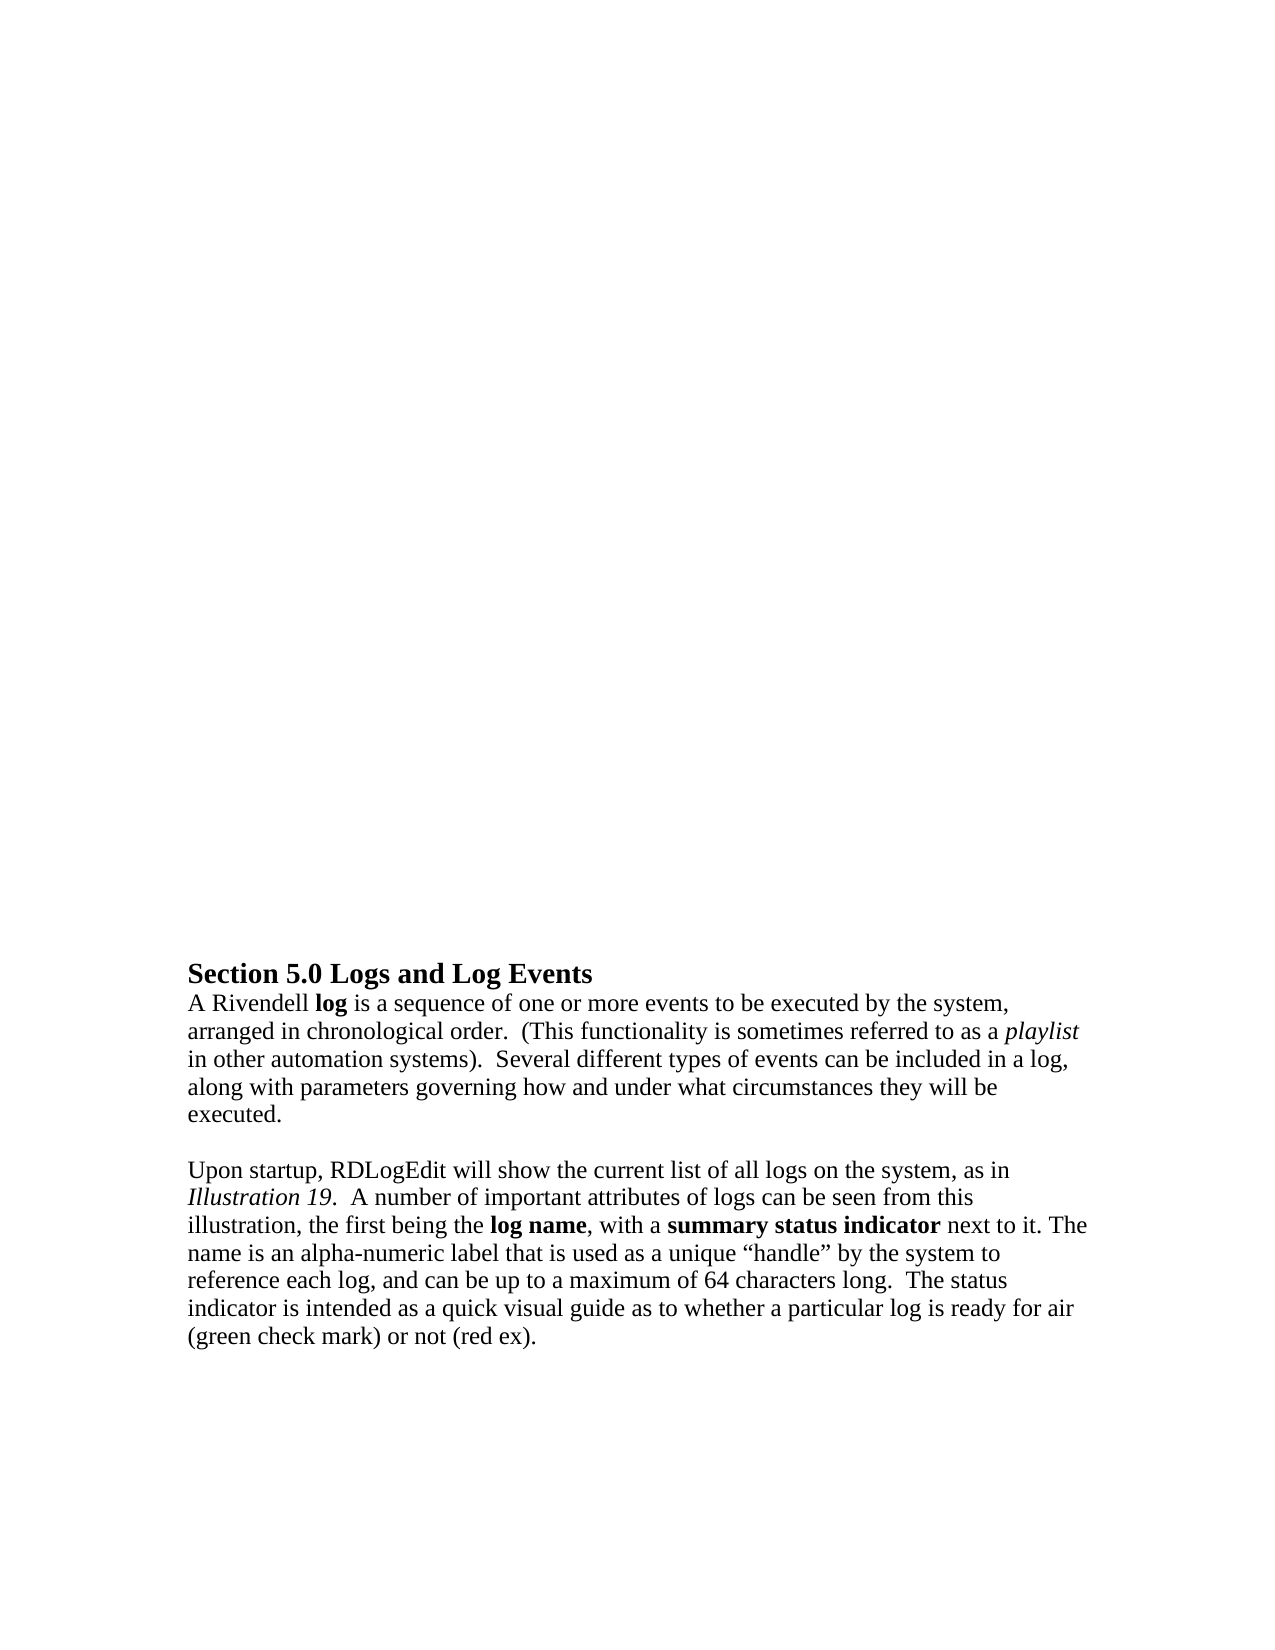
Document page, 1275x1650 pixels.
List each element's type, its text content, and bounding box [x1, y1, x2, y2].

text Upon startup, RDLogEdit will show the current list of all logs on the system, as in Illustration 19. A number of important attributes of logs can be seen from this illustration, the first being the log name, with a summary status indicator next to it. The name is an alpha-numeric label that is used as a unique “handle” by the system to reference each log, and can be up to a maximum of 64 characters long. The status indicator is intended as a quick visual guide as to whether a particular log is ready for air (green check mark) or not (red ex). [187, 1156, 1087, 1350]
text A Rivendell log is a sequence of one or more events to be executed by the system, arranged in chronological order. (This functionality is sometimes referred to as a playlist in other automation systems). Several different types of events can be included in a log, along with parameters governing how and under what circumstances they will be executed. [187, 989, 1087, 1128]
text Section 5.0 Logs and Log Events [187, 957, 1087, 989]
